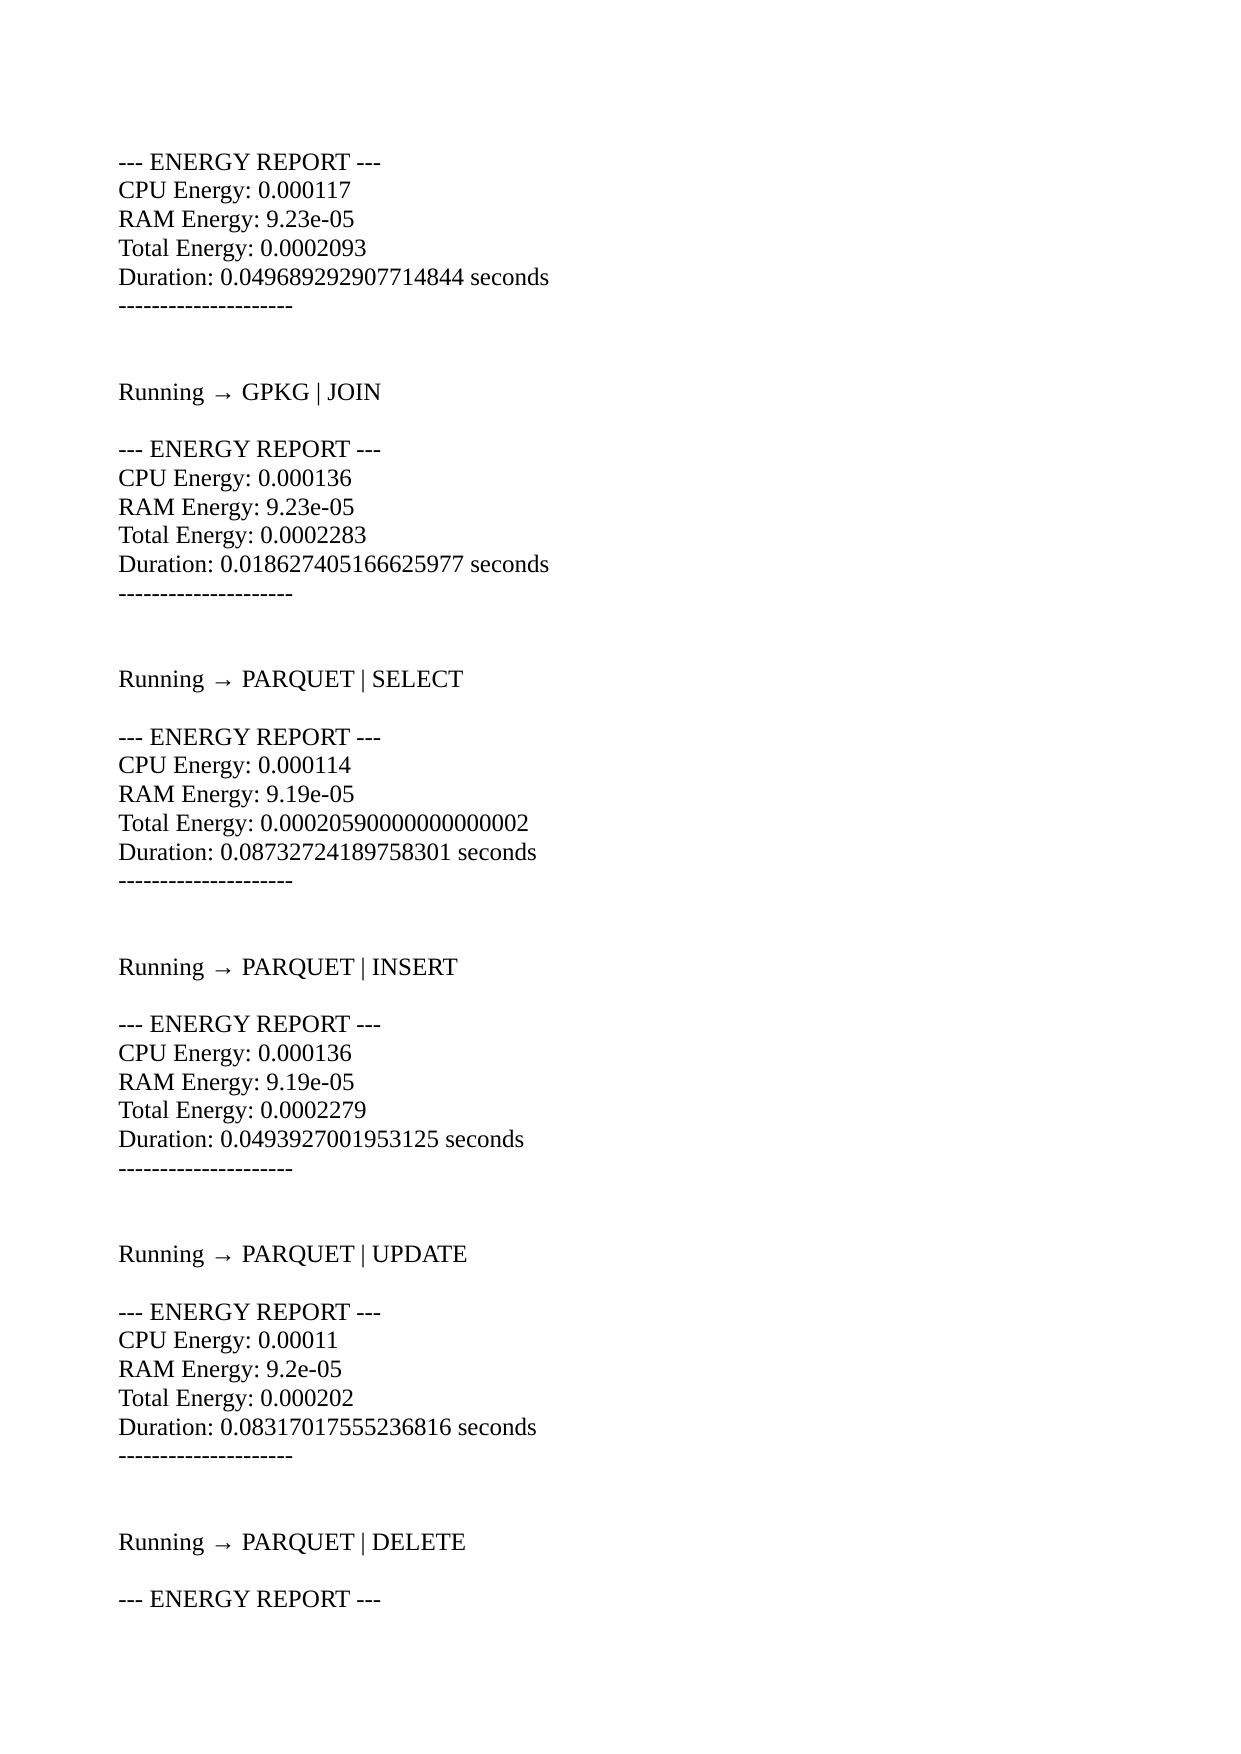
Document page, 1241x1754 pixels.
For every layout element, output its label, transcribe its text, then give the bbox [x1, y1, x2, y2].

text RAM Energy: 9.2e-05 [118, 1354, 1122, 1383]
text CPU Energy: 0.000136 [118, 1038, 1122, 1067]
text Duration: 0.0493927001953125 seconds [118, 1124, 1122, 1153]
text Duration: 0.08317017555236816 seconds [118, 1412, 1122, 1441]
text --- ENERGY REPORT --- [118, 722, 1122, 751]
text Running → PARQUET | DELETE [118, 1527, 1122, 1556]
text --------------------- [118, 578, 1122, 607]
text --------------------- [118, 1153, 1122, 1182]
text RAM Energy: 9.23e-05 [118, 204, 1122, 233]
text RAM Energy: 9.23e-05 [118, 492, 1122, 521]
text --------------------- [118, 291, 1122, 319]
text RAM Energy: 9.19e-05 [118, 1067, 1122, 1096]
text Total Energy: 0.000202 [118, 1383, 1122, 1412]
text Total Energy: 0.00020590000000000002 [118, 808, 1122, 837]
text --------------------- [118, 866, 1122, 894]
text Running → PARQUET | INSERT [118, 952, 1122, 981]
text --------------------- [118, 1441, 1122, 1469]
text Duration: 0.049689292907714844 seconds [118, 262, 1122, 291]
text Total Energy: 0.0002093 [118, 233, 1122, 262]
text CPU Energy: 0.000114 [118, 751, 1122, 779]
text --- ENERGY REPORT --- [118, 1584, 1122, 1613]
text --- ENERGY REPORT --- [118, 434, 1122, 463]
text CPU Energy: 0.000117 [118, 176, 1122, 204]
text Total Energy: 0.0002279 [118, 1096, 1122, 1124]
text Total Energy: 0.0002283 [118, 521, 1122, 549]
text --- ENERGY REPORT --- [118, 147, 1122, 176]
text Duration: 0.018627405166625977 seconds [118, 549, 1122, 578]
text --- ENERGY REPORT --- [118, 1297, 1122, 1326]
text Duration: 0.08732724189758301 seconds [118, 837, 1122, 866]
text CPU Energy: 0.000136 [118, 463, 1122, 492]
text Running → PARQUET | SELECT [118, 664, 1122, 693]
text --- ENERGY REPORT --- [118, 1009, 1122, 1038]
text RAM Energy: 9.19e-05 [118, 779, 1122, 808]
text CPU Energy: 0.00011 [118, 1326, 1122, 1354]
text Running → PARQUET | UPDATE [118, 1239, 1122, 1268]
text Running → GPKG | JOIN [118, 377, 1122, 406]
